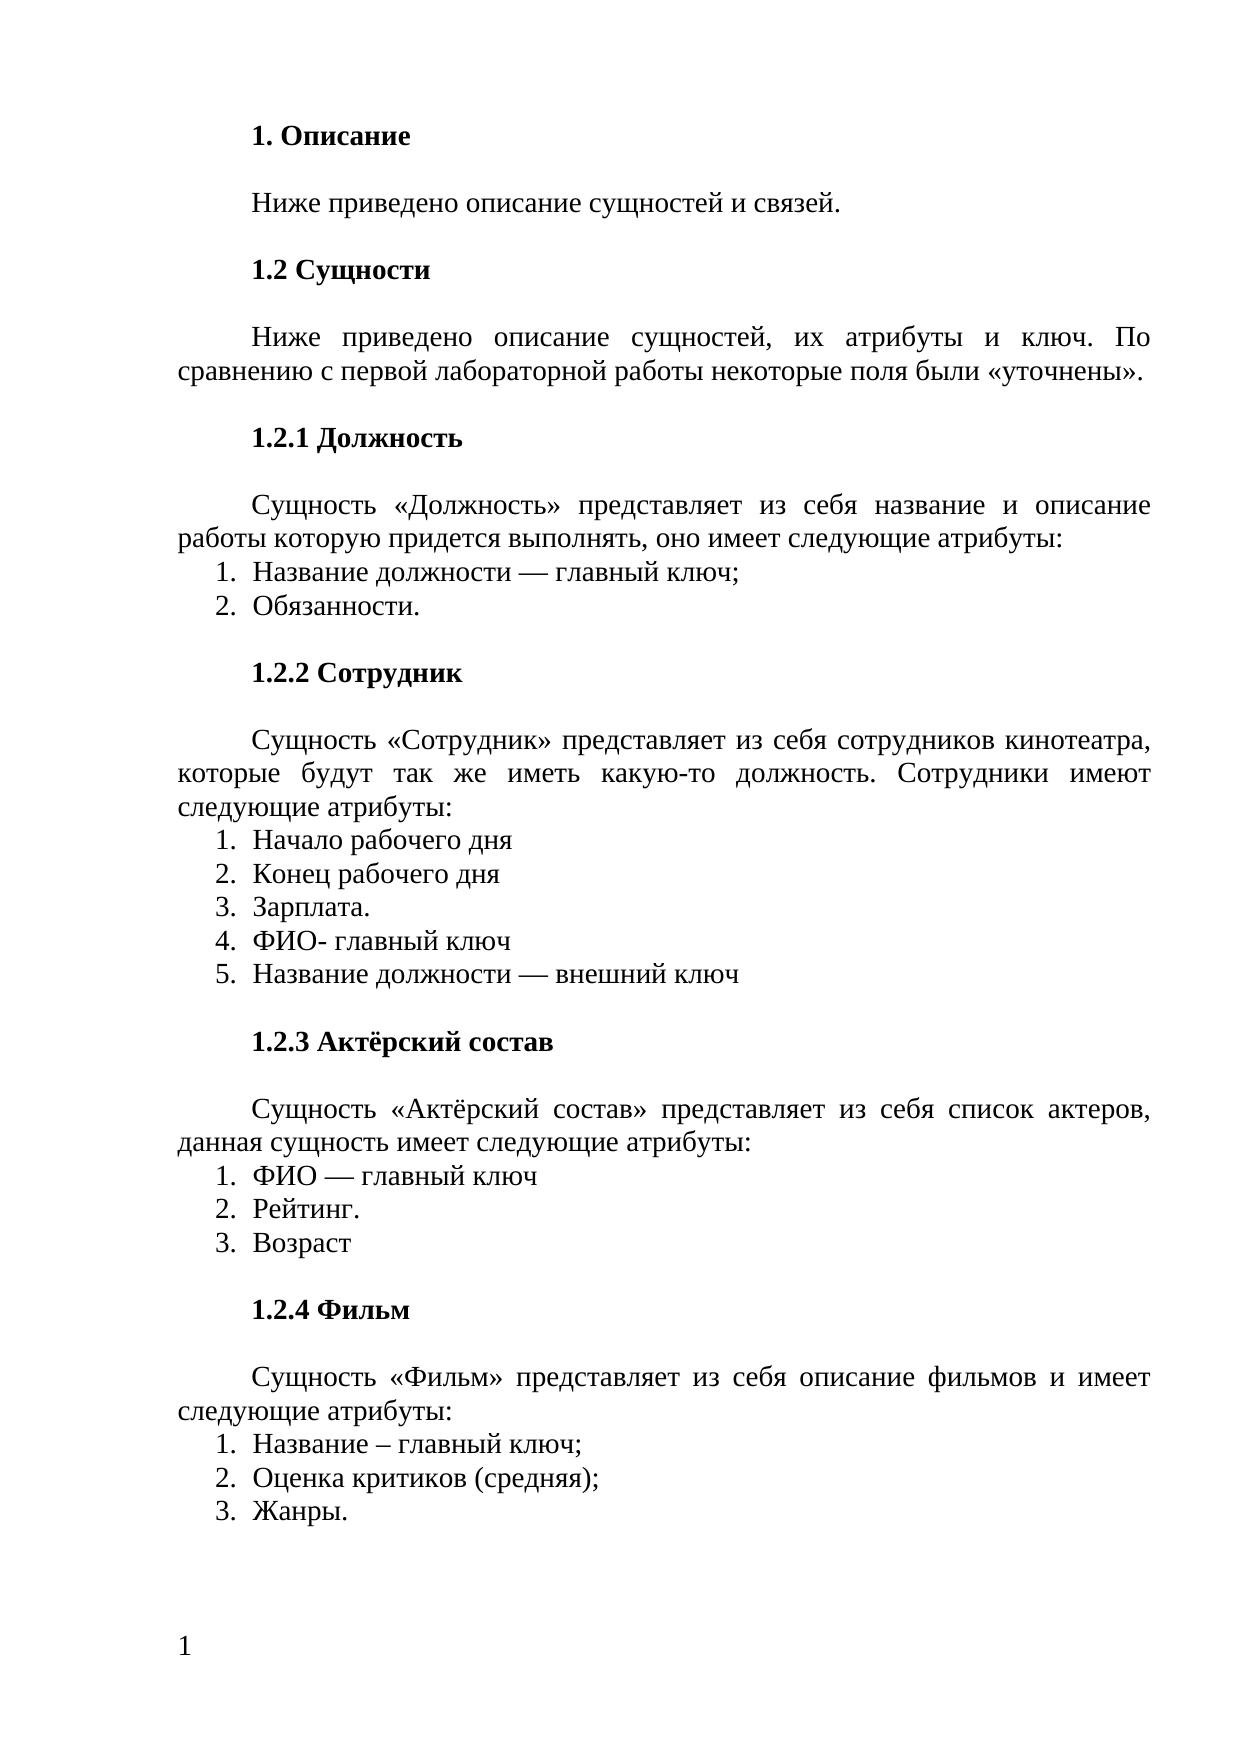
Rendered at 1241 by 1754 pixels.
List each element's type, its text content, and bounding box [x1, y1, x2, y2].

subtitle 1.2 Сущности [251, 252, 1152, 286]
list Название должности — главный ключ; [215, 554, 1152, 588]
subtitle 1. Описание [251, 118, 1152, 152]
list Зарплата. [215, 889, 1152, 923]
text Сущность «Сотрудник» представляет из себя сотрудников кинотеатра, которые будут так же иметь какую-то должность. Сотрудники имеют следующие атрибуты: [177, 722, 1152, 822]
list Начало рабочего дня [215, 822, 1152, 856]
list Оценка критиков (средняя); [215, 1460, 1152, 1493]
list Жанры. [215, 1493, 1152, 1527]
subtitle 1.2.3 Актёрский состав [251, 1024, 1152, 1057]
text Сущность «Должность» представляет из себя название и описание работы которую придется выполнять, оно имеет следующие атрибуты: [177, 487, 1152, 554]
list ФИО- главный ключ [215, 923, 1152, 957]
list Название – главный ключ; [215, 1426, 1152, 1460]
list Конец рабочего дня [215, 856, 1152, 889]
subtitle 1.2.2 Сотрудник [251, 655, 1152, 688]
list Название должности — внешний ключ [215, 957, 1152, 990]
text Ниже приведено описание сущностей, их атрибуты и ключ. По сравнению с первой лабораторной работы некоторые поля были «уточнены». [177, 319, 1152, 386]
list ФИО — главный ключ [215, 1158, 1152, 1191]
subtitle 1.2.1 Должность [251, 420, 1152, 453]
text Ниже приведено описание сущностей и связей. [177, 185, 1152, 219]
text Сущность «Фильм» представляет из себя описание фильмов и имеет следующие атрибуты: [177, 1359, 1152, 1426]
list Возраст [215, 1225, 1152, 1258]
subtitle 1.2.4 Фильм [251, 1292, 1152, 1326]
list Обязанности. [215, 588, 1152, 621]
list Рейтинг. [215, 1191, 1152, 1225]
text Сущность «Актёрский состав» представляет из себя список актеров, данная сущность имеет следующие атрибуты: [177, 1091, 1152, 1158]
